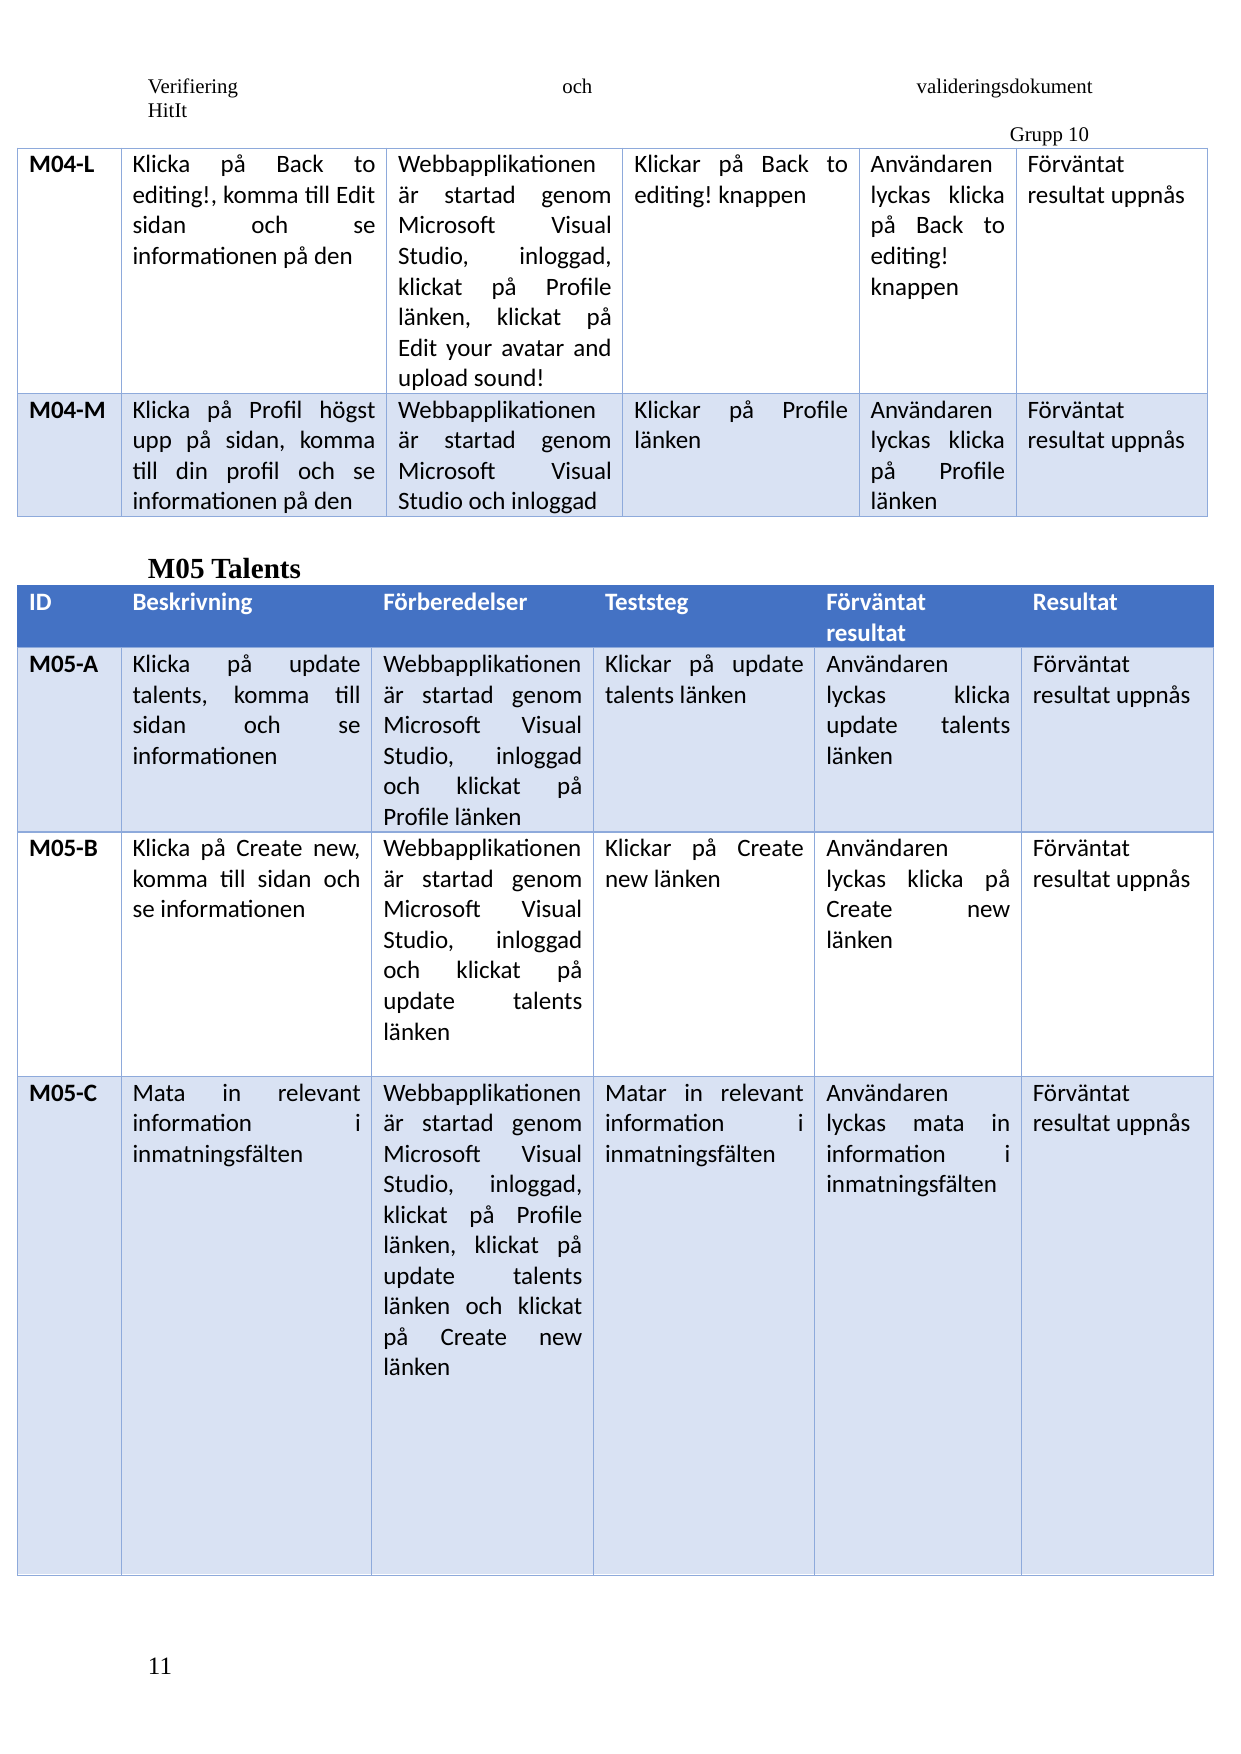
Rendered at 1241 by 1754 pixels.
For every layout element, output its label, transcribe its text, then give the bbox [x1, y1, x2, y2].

table_cell Webbapplikationen är startad genom Microsoft Visual Studio, inloggad, klickat på Profile länken, klickat på update talents länken och klickat på Create new länken [372, 1077, 593, 1574]
table_cell Klickar på update talents länken [594, 648, 814, 831]
table_cell Klickar på Profile länken [623, 394, 859, 516]
table_cell Användaren lyckas klicka på Back to editing! knappen [860, 149, 1016, 393]
table_cell Användaren lyckas klicka på Profile länken [860, 394, 1016, 516]
table_cell M04-M [18, 394, 121, 516]
table_cell Mata in relevant information i inmatningsfälten [122, 1077, 371, 1574]
table_header Förberedelser [372, 586, 593, 647]
table_cell Klickar på Back to editing! knappen [623, 149, 859, 393]
table_cell Användaren lyckas mata in information i inmatningsfälten [815, 1077, 1021, 1574]
subtitle M05 Talents [148, 552, 1093, 585]
table_header Beskrivning [122, 586, 371, 647]
table_cell Matar in relevant information i inmatningsfälten [594, 1077, 814, 1574]
table_cell Klickar på Create new länken [594, 833, 814, 1076]
table_cell Klicka på Create new, komma till sidan och se informationen [122, 833, 371, 1076]
table_cell Förväntat resultat uppnås [1017, 394, 1207, 516]
table_cell Förväntat resultat uppnås [1022, 1077, 1213, 1574]
table_cell Webbapplikationen är startad genom Microsoft Visual Studio, inloggad och klickat på Profile länken [372, 648, 593, 831]
table_cell Klicka på Profil högst upp på sidan, komma till din profil och se informationen på den [122, 394, 386, 516]
table_cell Användaren lyckas klicka på Create new länken [815, 833, 1021, 1076]
table_cell M04-L [18, 149, 121, 393]
table_cell Klicka på update talents, komma till sidan och se informationen [122, 648, 371, 831]
table_cell Webbapplikationen är startad genom Microsoft Visual Studio, inloggad och klickat på update talents länken [372, 833, 593, 1076]
table_header Resultat [1022, 586, 1213, 647]
table_cell Användaren lyckas klicka update talents länken [815, 648, 1021, 831]
table_cell Webbapplikationen är startad genom Microsoft Visual Studio och inloggad [387, 394, 622, 516]
table_cell M05-C [18, 1077, 121, 1574]
table_cell Förväntat resultat uppnås [1017, 149, 1207, 393]
table_header Teststeg [594, 586, 814, 647]
table_cell M05-A [18, 648, 121, 831]
table_header ID [18, 586, 121, 647]
table_cell Förväntat resultat uppnås [1022, 648, 1213, 831]
table_cell M05-B [18, 833, 121, 1076]
table_cell Klicka på Back to editing!, komma till Edit sidan och se informationen på den [122, 149, 386, 393]
table_header Förväntat resultat [815, 586, 1021, 647]
table_cell Webbapplikationen är startad genom Microsoft Visual Studio, inloggad, klickat på Profile länken, klickat på Edit your avatar and upload sound! [387, 149, 622, 393]
table_cell Förväntat resultat uppnås [1022, 833, 1213, 1076]
